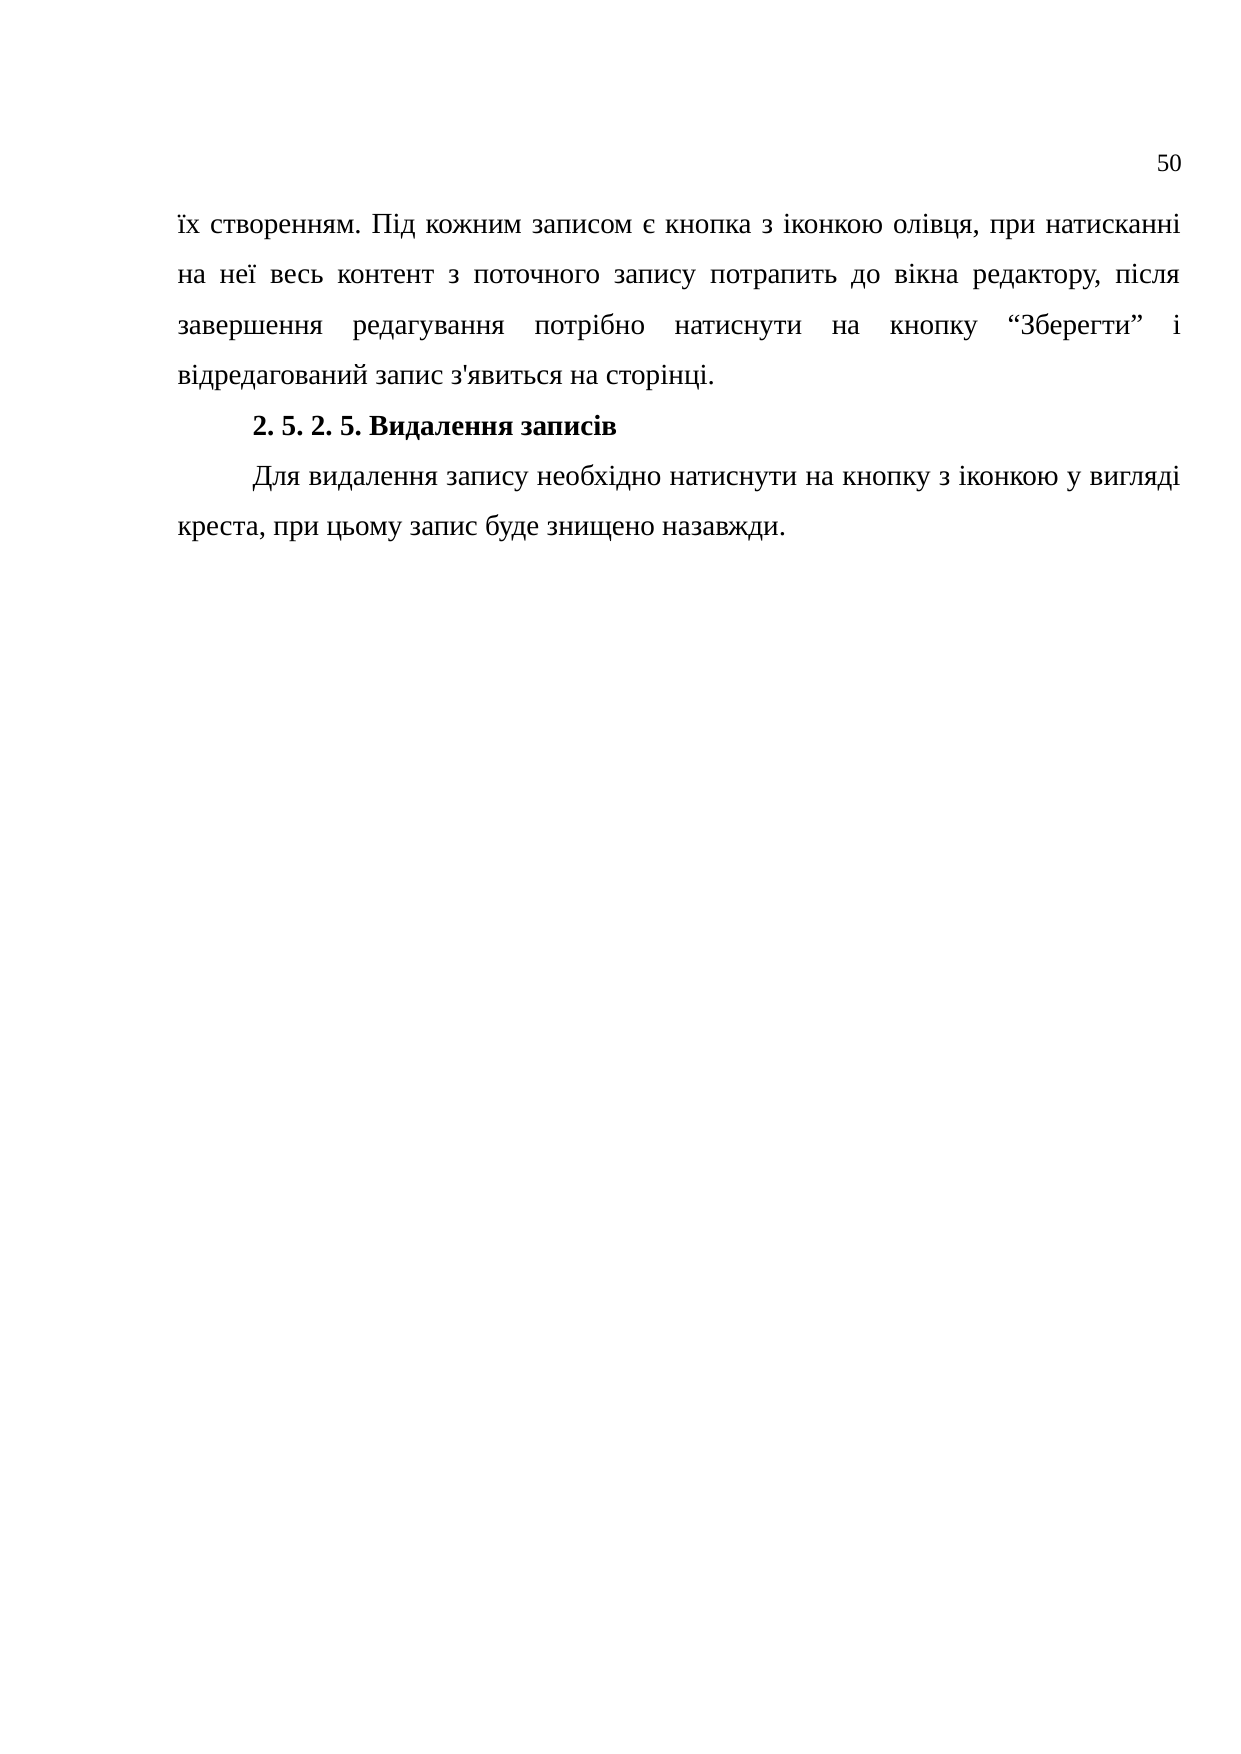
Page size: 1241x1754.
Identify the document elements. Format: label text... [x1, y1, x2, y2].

text Для видалення запису необхідно натиснути на кнопку з іконкою у вигляді креста, при цьому запис буде знищено назавжди. [177, 458, 1181, 542]
subtitle 2. 5. 2. 5. Видалення записів [177, 408, 1181, 441]
text їх створенням. Під кожним записом є кнопка з іконкою олівця, при натисканні на неї весь контент з поточного запису потрапить до вікна редактору, після завершення редагування потрібно натиснути на кнопку “Зберегти” і відредагований запис з'явиться на сторінці. [177, 206, 1181, 391]
